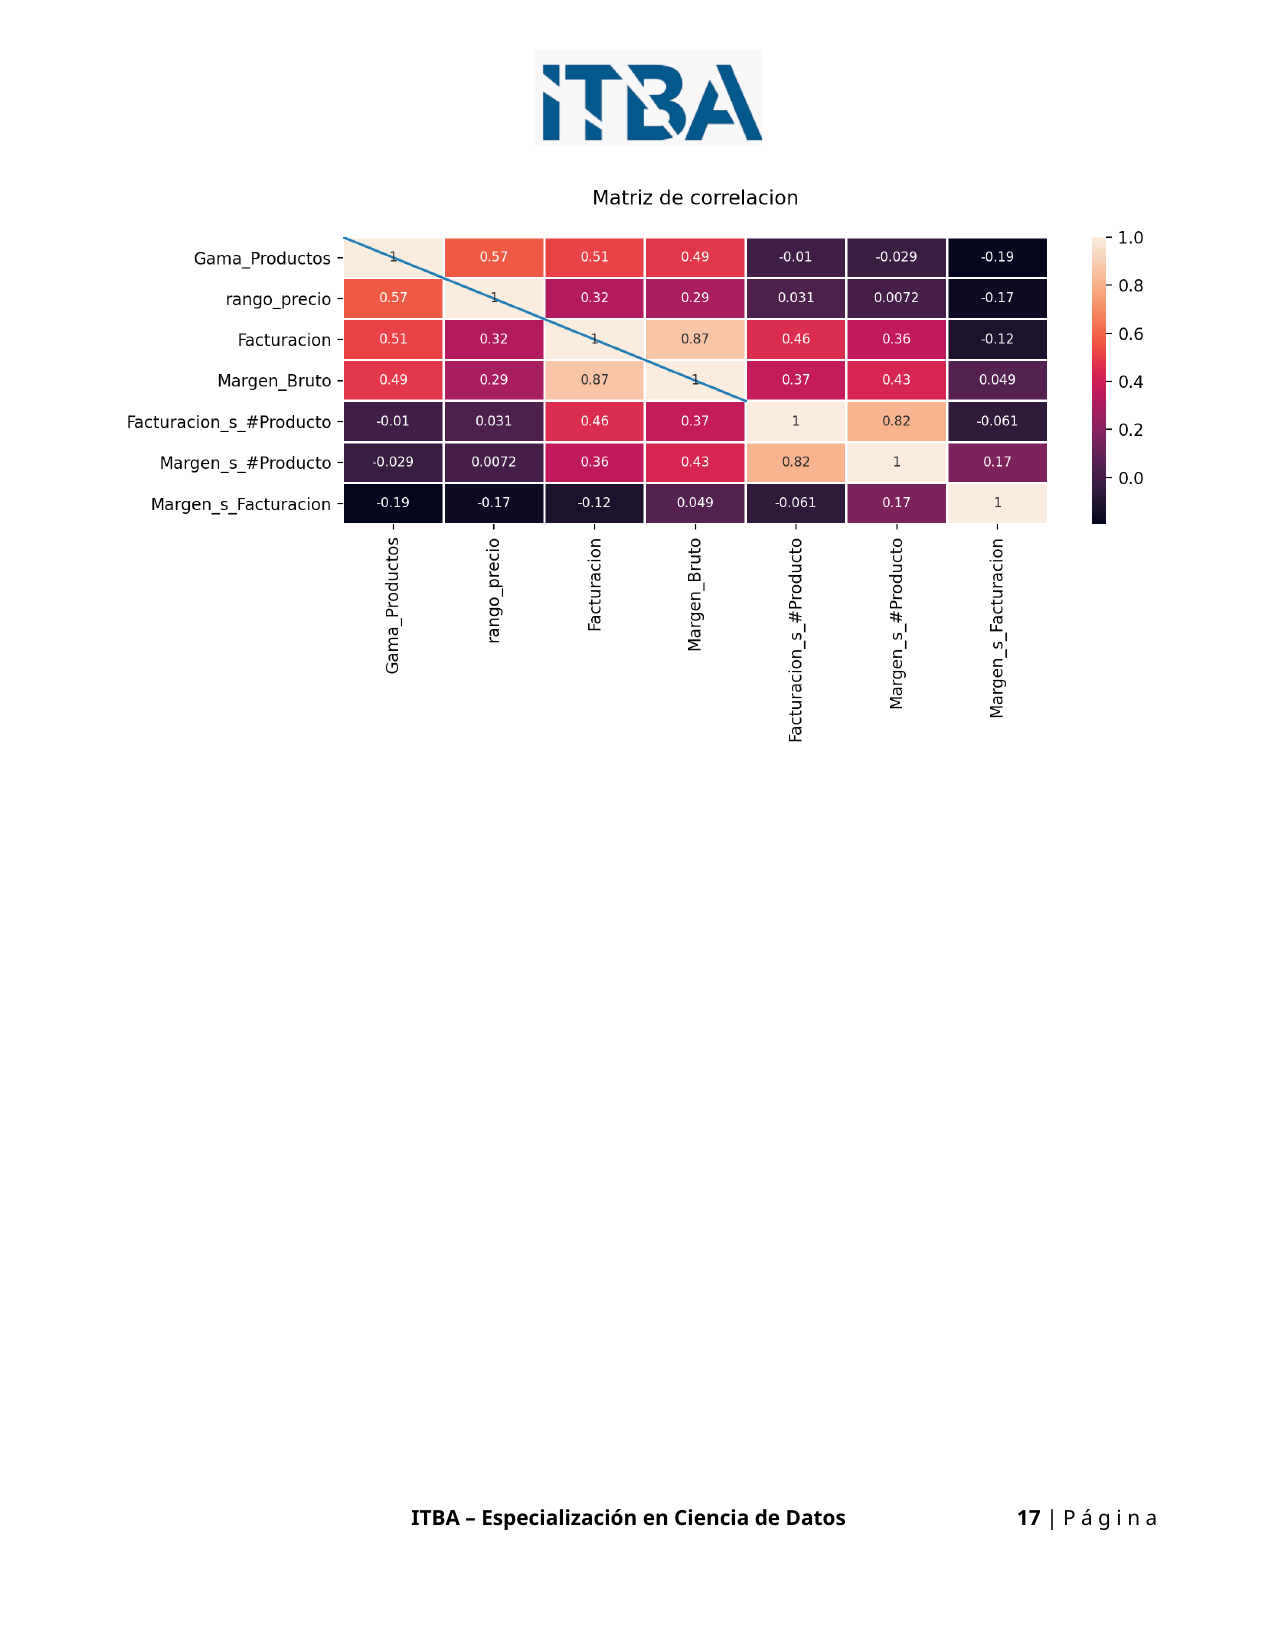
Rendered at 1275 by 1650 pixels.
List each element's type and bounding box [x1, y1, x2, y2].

picture [535, 50, 763, 146]
picture [118, 176, 1157, 751]
